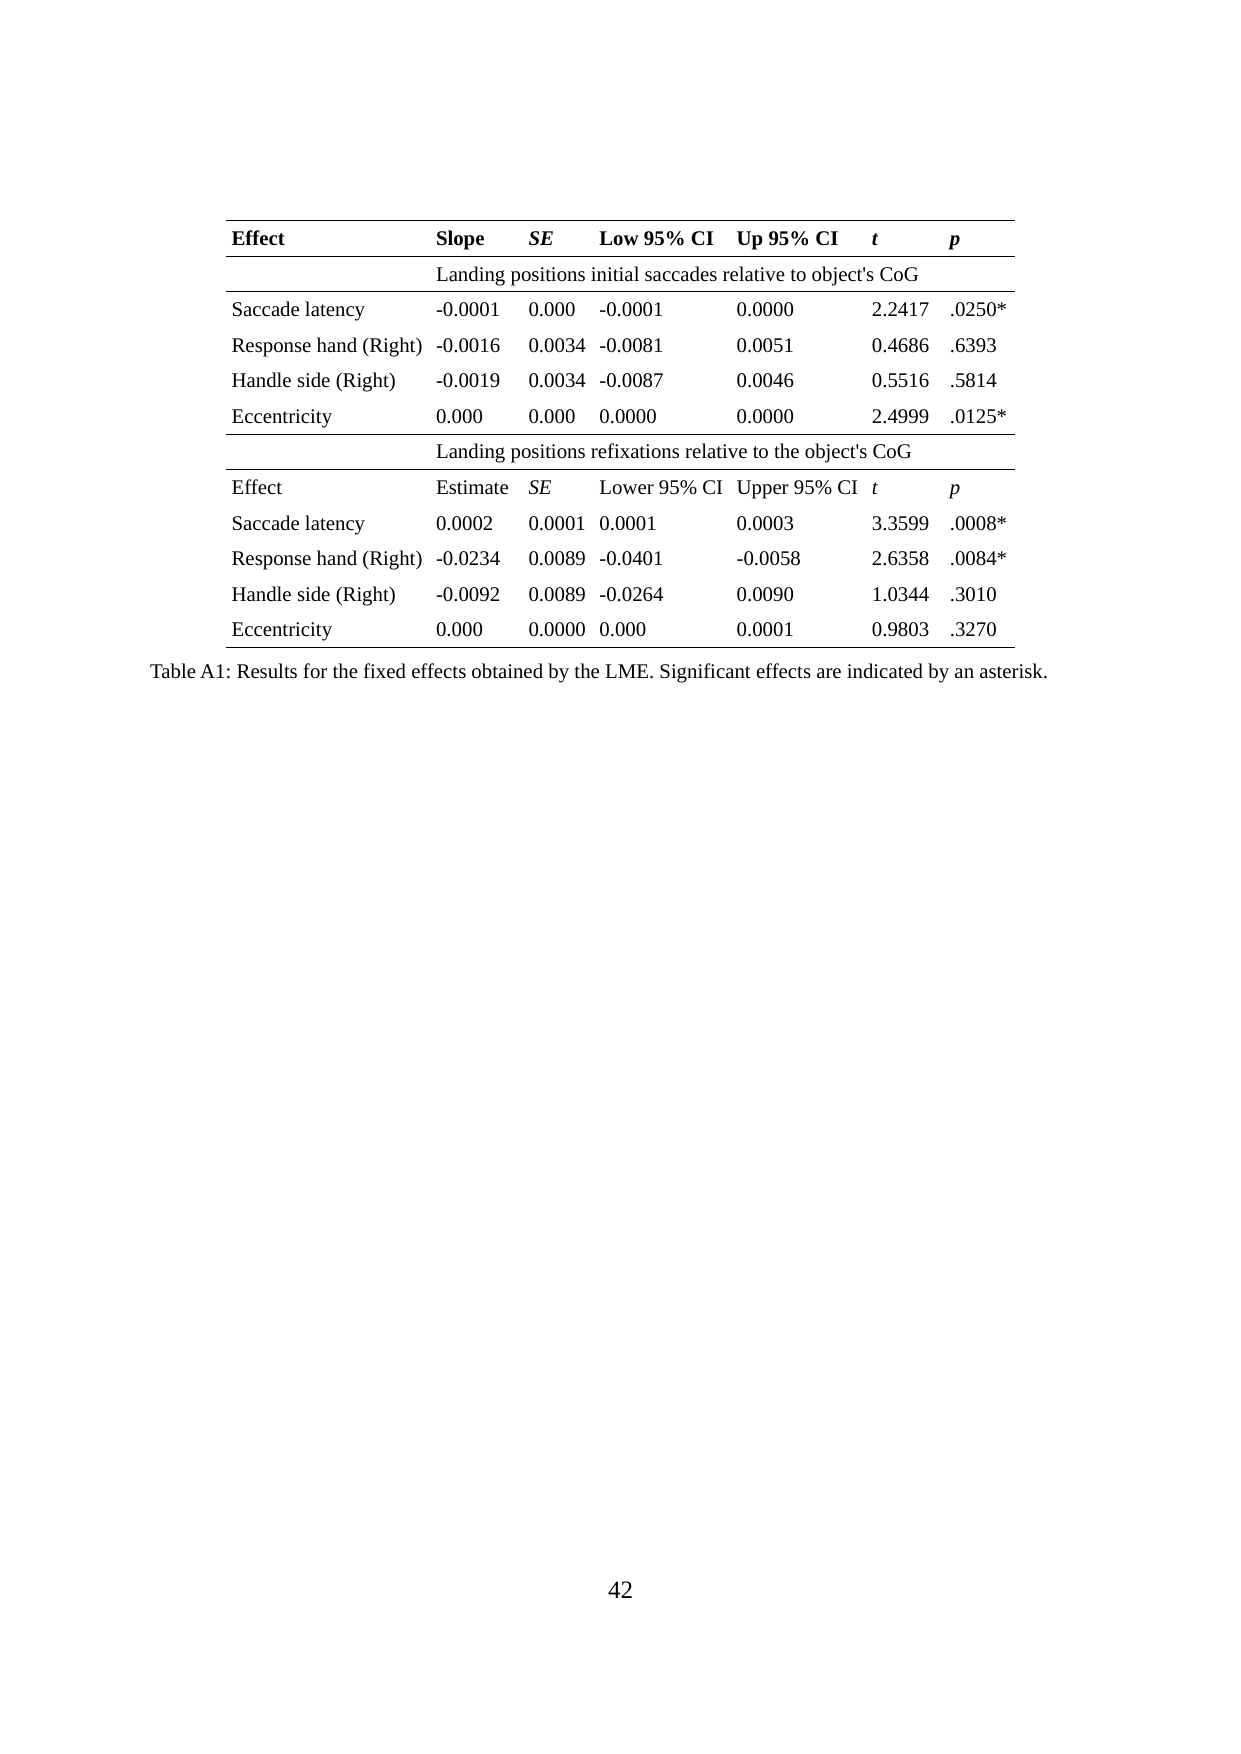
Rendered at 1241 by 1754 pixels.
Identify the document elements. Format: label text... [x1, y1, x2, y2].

table_cell Saccade latency [226, 505, 430, 540]
table_cell 0.000 [523, 398, 593, 433]
table_cell .5814 [944, 363, 1015, 398]
table_cell 0.000 [430, 398, 522, 433]
table_cell Lower 95% CI [593, 470, 731, 505]
table_cell Landing positions refixations relative to the object's CoG [430, 435, 1015, 469]
table_cell Estimate [430, 470, 522, 505]
table_cell 0.5516 [866, 363, 944, 398]
table_cell .3270 [944, 611, 1015, 647]
table_cell Handle side (Right) [226, 576, 430, 611]
table_cell -0.0234 [430, 540, 522, 576]
table_cell .0125* [944, 398, 1015, 433]
table_cell -0.0016 [430, 327, 522, 362]
table_header SE [523, 221, 593, 256]
table_cell 0.0001 [523, 505, 593, 540]
table_cell .0084* [944, 540, 1015, 576]
table_cell 0.0034 [523, 327, 593, 362]
table_cell 0.0089 [523, 576, 593, 611]
table_cell -0.0092 [430, 576, 522, 611]
table_cell -0.0058 [731, 540, 866, 576]
text Table A1: Results for the fixed effects obtained by the LME. Significant effects are indicated by an asterisk. [150, 659, 1091, 683]
table_cell 0.0046 [731, 363, 866, 398]
table_cell 0.0000 [523, 611, 593, 647]
table_cell 2.4999 [866, 398, 944, 433]
table_cell 0.0000 [731, 292, 866, 327]
table_cell t [866, 470, 944, 505]
table_cell .3010 [944, 576, 1015, 611]
table_cell -0.0019 [430, 363, 522, 398]
table_cell Landing positions initial saccades relative to object's CoG [430, 257, 1015, 291]
table_cell 0.0000 [731, 398, 866, 433]
table_cell 0.000 [523, 292, 593, 327]
table_header p [944, 221, 1015, 256]
table_header Effect [226, 221, 430, 256]
table_cell 1.0344 [866, 576, 944, 611]
table_cell 0.0051 [731, 327, 866, 362]
table_cell Handle side (Right) [226, 363, 430, 398]
table_header Slope [430, 221, 522, 256]
table_cell 2.2417 [866, 292, 944, 327]
table_cell -0.0087 [593, 363, 731, 398]
table_cell 0.4686 [866, 327, 944, 362]
table_cell 0.9803 [866, 611, 944, 647]
table_cell Saccade latency [226, 292, 430, 327]
table_cell Response hand (Right) [226, 540, 430, 576]
table_cell -0.0001 [430, 292, 522, 327]
table_cell Upper 95% CI [731, 470, 866, 505]
table_cell -0.0001 [593, 292, 731, 327]
table_cell .0008* [944, 505, 1015, 540]
table_header Low 95% CI [593, 221, 731, 256]
table_cell -0.0264 [593, 576, 731, 611]
table_cell p [944, 470, 1015, 505]
table_cell 0.000 [430, 611, 522, 647]
table_cell .6393 [944, 327, 1015, 362]
table_cell 0.0034 [523, 363, 593, 398]
table_cell 0.0001 [731, 611, 866, 647]
table_cell Response hand (Right) [226, 327, 430, 362]
table_cell -0.0081 [593, 327, 731, 362]
table_cell 0.000 [593, 611, 731, 647]
table_cell 0.0003 [731, 505, 866, 540]
table_cell 0.0090 [731, 576, 866, 611]
table_cell SE [523, 470, 593, 505]
table_cell Eccentricity [226, 398, 430, 433]
table_cell .0250* [944, 292, 1015, 327]
table_header Up 95% CI [731, 221, 866, 256]
table_cell Effect [226, 470, 430, 505]
table_cell [226, 435, 430, 469]
table_cell 0.0089 [523, 540, 593, 576]
table_cell 0.0000 [593, 398, 731, 433]
table_cell -0.0401 [593, 540, 731, 576]
table_cell 0.0002 [430, 505, 522, 540]
table_cell 0.0001 [593, 505, 731, 540]
table_cell 3.3599 [866, 505, 944, 540]
table_cell [226, 257, 430, 291]
table_cell 2.6358 [866, 540, 944, 576]
table_cell Eccentricity [226, 611, 430, 647]
table_header t [866, 221, 944, 256]
